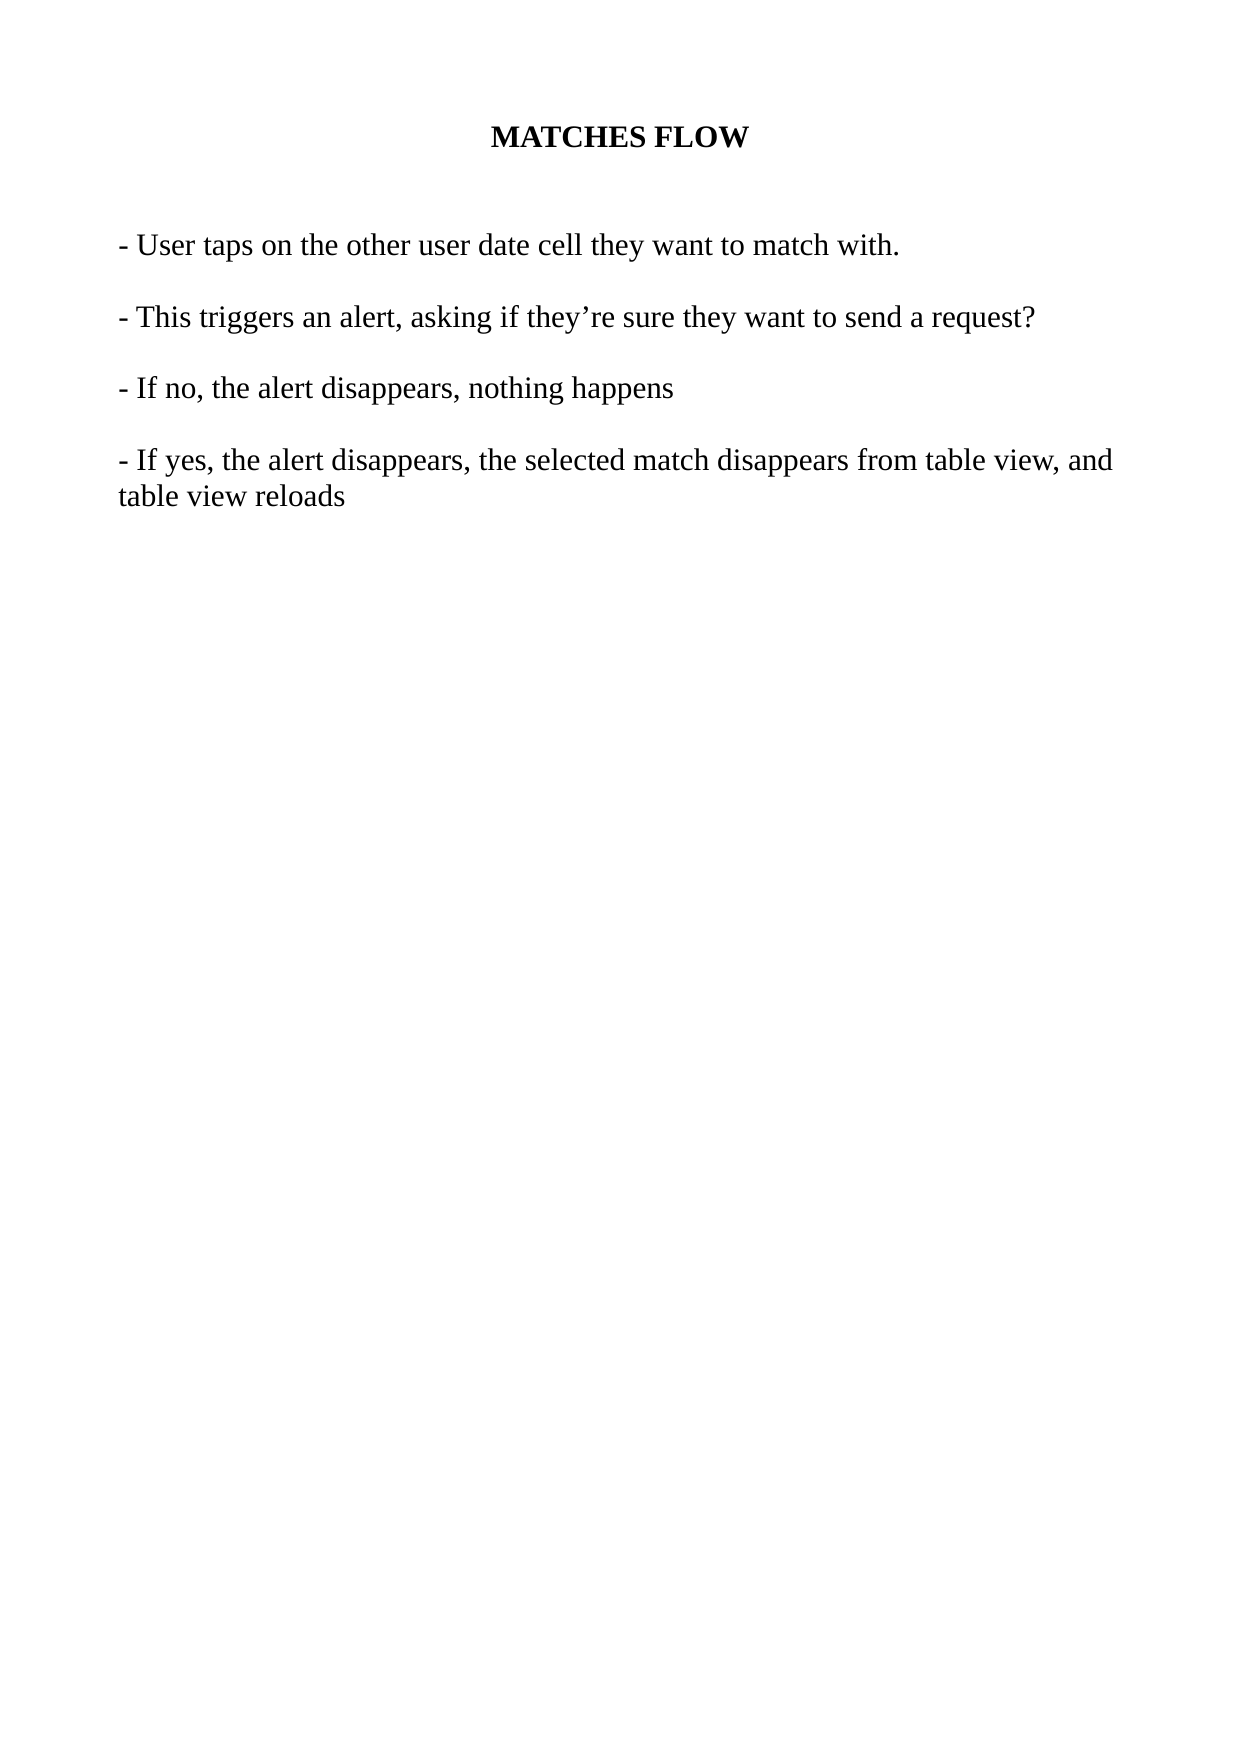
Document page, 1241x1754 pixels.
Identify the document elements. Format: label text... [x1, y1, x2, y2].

text - If yes, the alert disappears, the selected match disappears from table view, and table view reloads [118, 442, 1122, 513]
text - If no, the alert disappears, nothing happens [118, 370, 1122, 406]
text MATCHES FLOW [118, 118, 1122, 154]
text - This triggers an alert, asking if they’re sure they want to send a request? [118, 298, 1122, 334]
text - User taps on the other user date cell they want to match with. [118, 226, 1122, 262]
